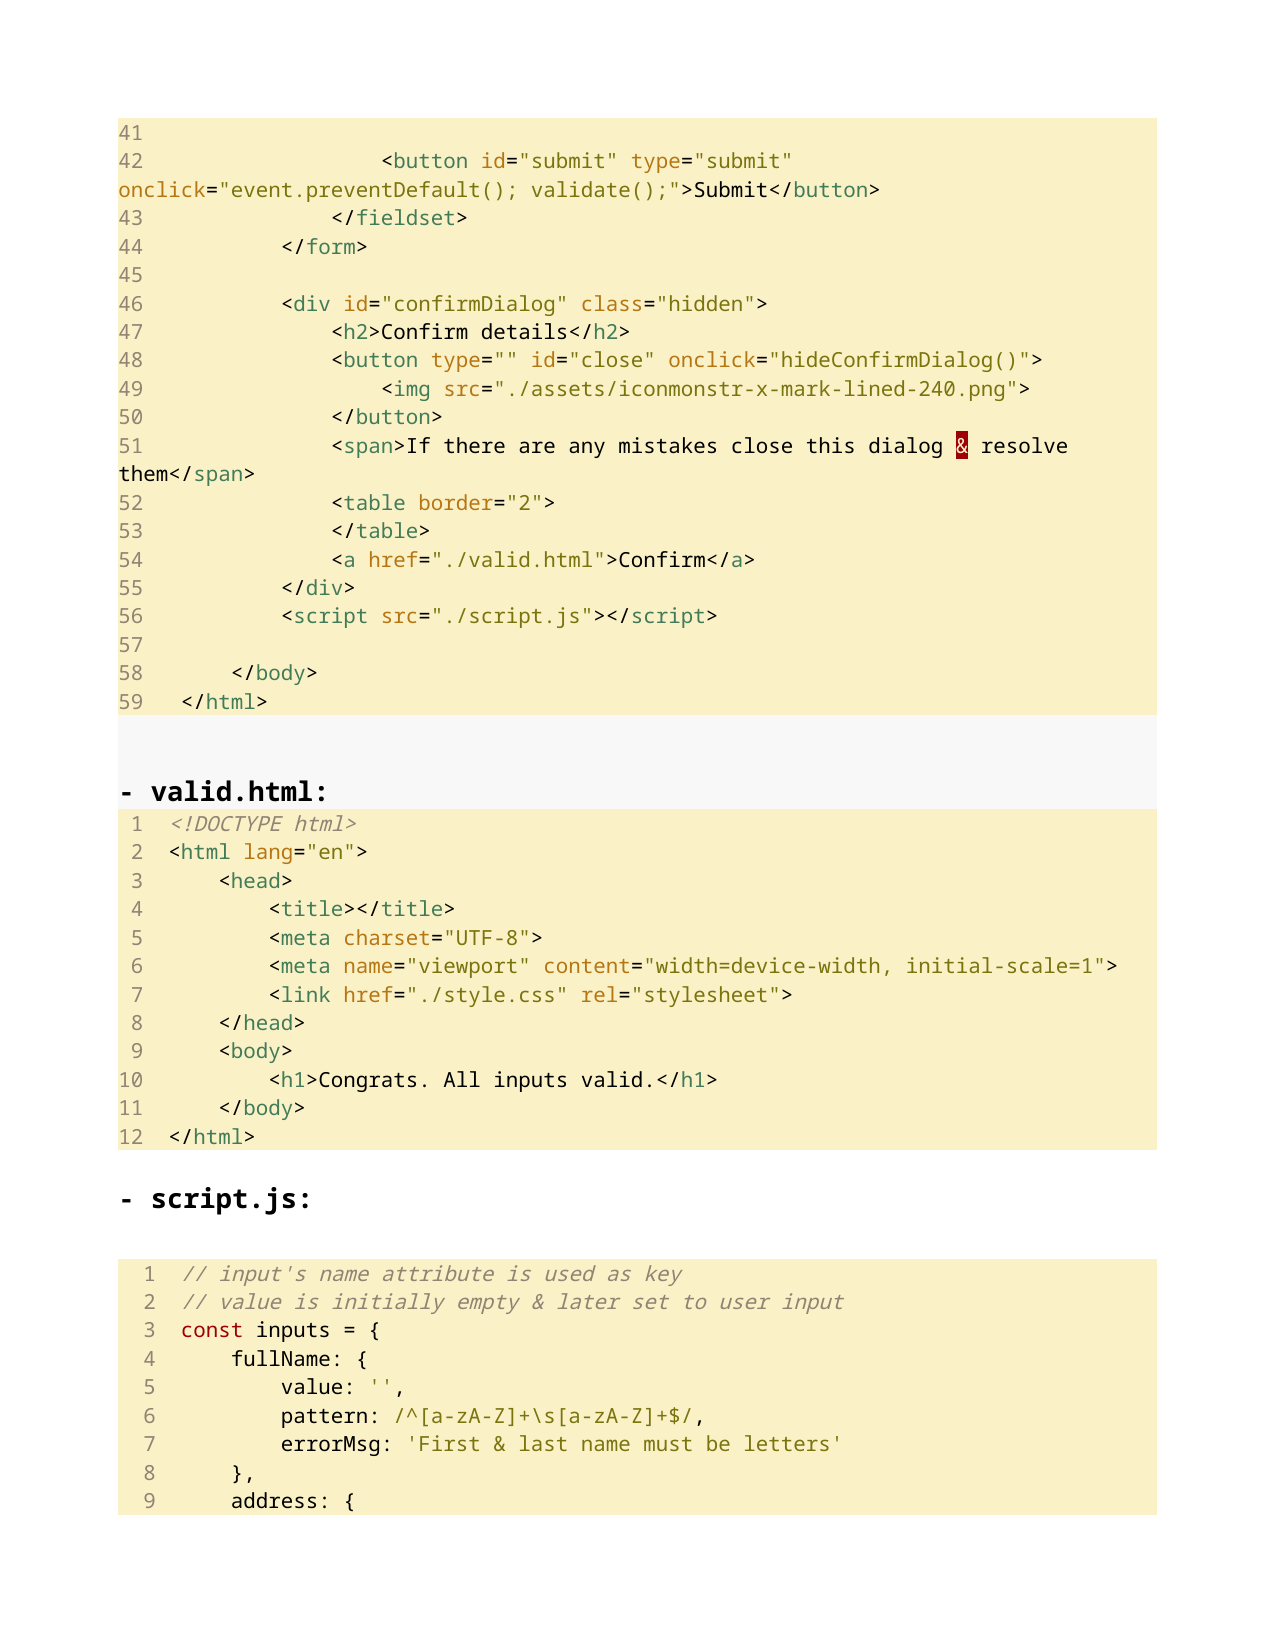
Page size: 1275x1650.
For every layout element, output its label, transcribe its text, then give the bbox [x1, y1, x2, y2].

text 9 <body> [118, 1037, 1157, 1065]
text 51 <span>If there are any mistakes close this dialog & resolve them</span> [118, 431, 1157, 488]
text 54 <a href="./valid.html">Confirm</a> [118, 545, 1157, 573]
text 55 </div> [118, 573, 1157, 602]
text 7 errorMsg: 'First & last name must be letters' [118, 1429, 1157, 1458]
text 6 pattern: /^[a-zA-Z]+\s[a-zA-Z]+$/, [118, 1401, 1157, 1429]
subtitle - script.js: [118, 1179, 1157, 1216]
text 3 <head> [118, 866, 1157, 894]
text 8 }, [118, 1458, 1157, 1486]
text 7 <link href="./style.css" rel="stylesheet"> [118, 980, 1157, 1008]
text 1 <!DOCTYPE html> [118, 809, 1157, 837]
text 50 </button> [118, 402, 1157, 431]
text 57 [118, 630, 1157, 658]
text 3 const inputs = { [118, 1316, 1157, 1344]
text 49 <img src="./assets/iconmonstr-x-mark-lined-240.png"> [118, 374, 1157, 402]
text 45 [118, 260, 1157, 289]
text 43 </fieldset> [118, 203, 1157, 232]
text 10 <h1>Congrats. All inputs valid.</h1> [118, 1065, 1157, 1093]
text 4 fullName: { [118, 1344, 1157, 1372]
text 47 <h2>Confirm details</h2> [118, 317, 1157, 346]
text 59 </html> [118, 687, 1157, 715]
text 5 <meta charset="UTF-8"> [118, 923, 1157, 951]
text 42 <button id="submit" type="submit" onclick="event.preventDefault(); validate();">Submit</button> [118, 147, 1157, 203]
text 1 // input's name attribute is used as key [118, 1259, 1157, 1287]
text 2 <html lang="en"> [118, 837, 1157, 866]
text 4 <title></title> [118, 894, 1157, 923]
text - valid.html: [118, 772, 1157, 809]
text 5 value: '', [118, 1372, 1157, 1401]
text 46 <div id="confirmDialog" class="hidden"> [118, 289, 1157, 317]
text 11 </body> [118, 1093, 1157, 1122]
text 48 <button type="" id="close" onclick="hideConfirmDialog()"> [118, 346, 1157, 374]
text 2 // value is initially empty & later set to user input [118, 1287, 1157, 1316]
text 52 <table border="2"> [118, 488, 1157, 516]
text 8 </head> [118, 1008, 1157, 1037]
text 12 </html> [118, 1122, 1157, 1150]
text 44 </form> [118, 232, 1157, 260]
text 41 [118, 118, 1157, 147]
text 53 </table> [118, 516, 1157, 545]
text 58 </body> [118, 658, 1157, 687]
text 6 <meta name="viewport" content="width=device-width, initial-scale=1"> [118, 951, 1157, 980]
text 9 address: { [118, 1486, 1157, 1515]
text 56 <script src="./script.js"></script> [118, 602, 1157, 630]
